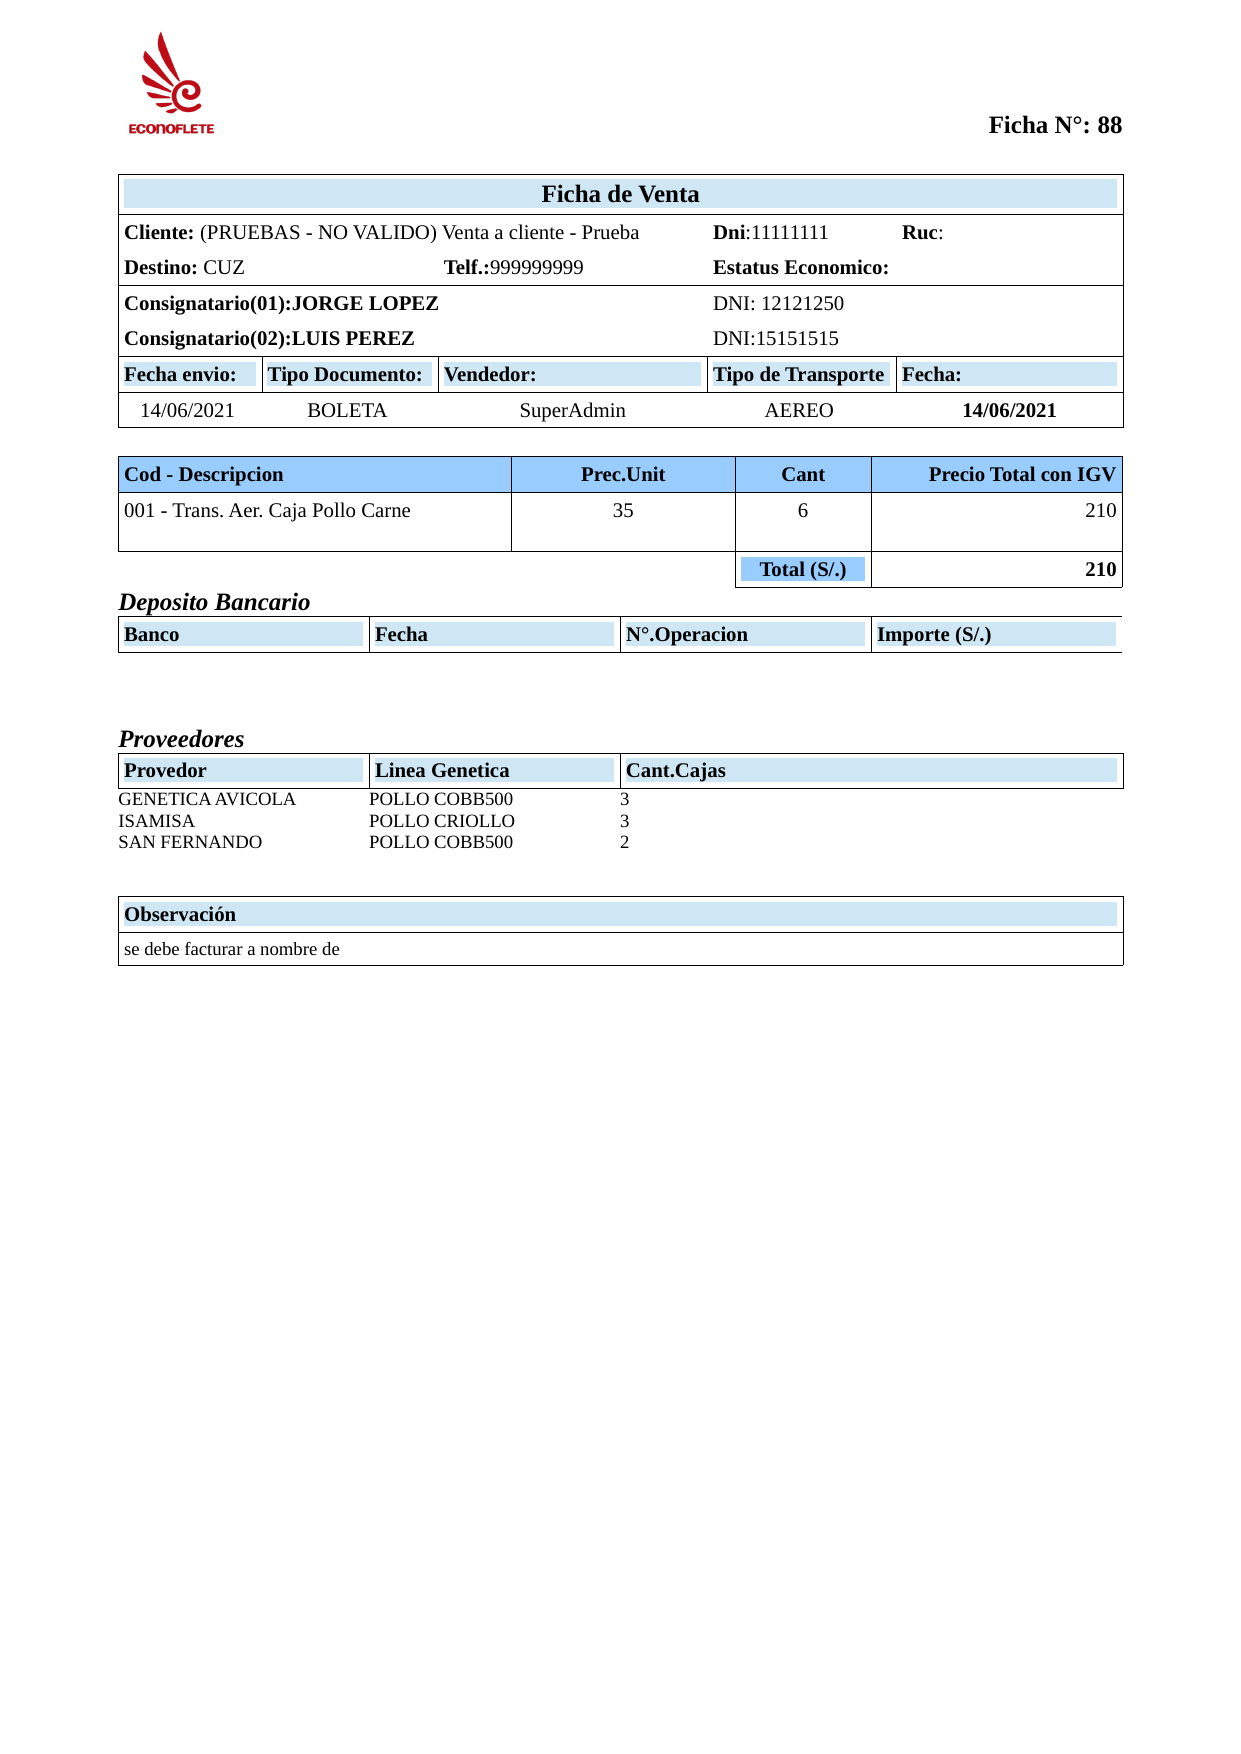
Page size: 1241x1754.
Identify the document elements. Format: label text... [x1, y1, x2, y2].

table_cell Consignatario(01):JORGE LOPEZ [119, 286, 707, 321]
table_cell POLLO COBB500 [369, 831, 620, 853]
table_cell DNI: 12121250 [707, 286, 1123, 321]
table_cell 14/06/2021 [896, 393, 1123, 427]
table_header Precio Total con IGV [872, 457, 1122, 492]
table_cell [620, 676, 871, 700]
table_header Ficha de Venta [119, 175, 1123, 214]
table_cell 210 [872, 493, 1122, 551]
table_cell Fecha envio: [119, 357, 262, 392]
table_cell 14/06/2021 [119, 393, 262, 427]
table_cell Fecha: [897, 357, 1123, 392]
table_cell Dni:11111111 [707, 215, 896, 249]
table_cell [369, 653, 620, 676]
table_cell [871, 676, 1122, 700]
table_cell [511, 552, 735, 587]
table_cell [118, 653, 369, 676]
table_cell Tipo de Transporte [708, 357, 896, 392]
table_header N°.Operacion [621, 617, 871, 652]
table_cell [620, 700, 871, 724]
table_cell POLLO CRIOLLO [369, 810, 620, 831]
table_cell Tipo Documento: [263, 357, 438, 392]
table_header Observación [119, 897, 1123, 932]
table_cell Destino: CUZ [119, 249, 438, 285]
table_cell [871, 700, 1122, 724]
table_cell [620, 875, 1123, 896]
text Deposito Bancario [118, 587, 1122, 616]
table_cell [118, 676, 369, 700]
table_cell [369, 700, 620, 724]
table_header Fecha [370, 617, 620, 652]
table_cell Consignatario(02):LUIS PEREZ [119, 321, 707, 356]
table_cell Cliente: (PRUEBAS - NO VALIDO) Venta a cliente - Prueba [119, 215, 707, 249]
table_header Cod - Descripcion [119, 457, 511, 492]
table_cell [896, 249, 1123, 285]
table_header Prec.Unit [512, 457, 735, 492]
table_cell DNI:15151515 [707, 321, 1123, 356]
table_header Linea Genetica [370, 754, 620, 788]
table_cell [871, 653, 1122, 676]
table_cell 35 [512, 493, 735, 551]
table_cell Total (S/.) [736, 552, 871, 587]
table_cell 210 [872, 552, 1122, 587]
table_cell ISAMISA [118, 810, 369, 831]
table_cell [118, 853, 369, 874]
table_cell BOLETA [262, 393, 438, 427]
table_cell 2 [620, 831, 1123, 853]
table_cell 6 [736, 493, 871, 551]
picture [118, 31, 225, 134]
table_cell [369, 853, 620, 874]
text Proveedores [118, 724, 1122, 753]
table_cell AEREO [707, 393, 896, 427]
table_header Cant [736, 457, 871, 492]
table_cell SAN FERNANDO [118, 831, 369, 853]
table_header Cant.Cajas [621, 754, 1123, 788]
table_cell Vendedor: [439, 357, 707, 392]
table_cell [118, 700, 369, 724]
table_cell POLLO COBB500 [369, 789, 620, 810]
table_cell 3 [620, 789, 1123, 810]
table_header Provedor [119, 754, 369, 788]
table_cell Estatus Economico: [707, 249, 896, 285]
table_header Importe (S/.) [872, 617, 1122, 652]
table_header Banco [119, 617, 369, 652]
table_cell [369, 875, 620, 896]
table_cell [118, 552, 511, 587]
table_cell 001 - Trans. Aer. Caja Pollo Carne [119, 493, 511, 551]
table_cell Ruc: [896, 215, 1123, 249]
table_cell Telf.:999999999 [438, 249, 707, 285]
table_cell 3 [620, 810, 1123, 831]
table_cell GENETICA AVICOLA [118, 789, 369, 810]
table_cell se debe facturar a nombre de [119, 933, 1123, 965]
table_cell [620, 653, 871, 676]
table_cell [369, 676, 620, 700]
table_cell [620, 853, 1123, 874]
table_cell SuperAdmin [438, 393, 707, 427]
table_cell [118, 875, 369, 896]
